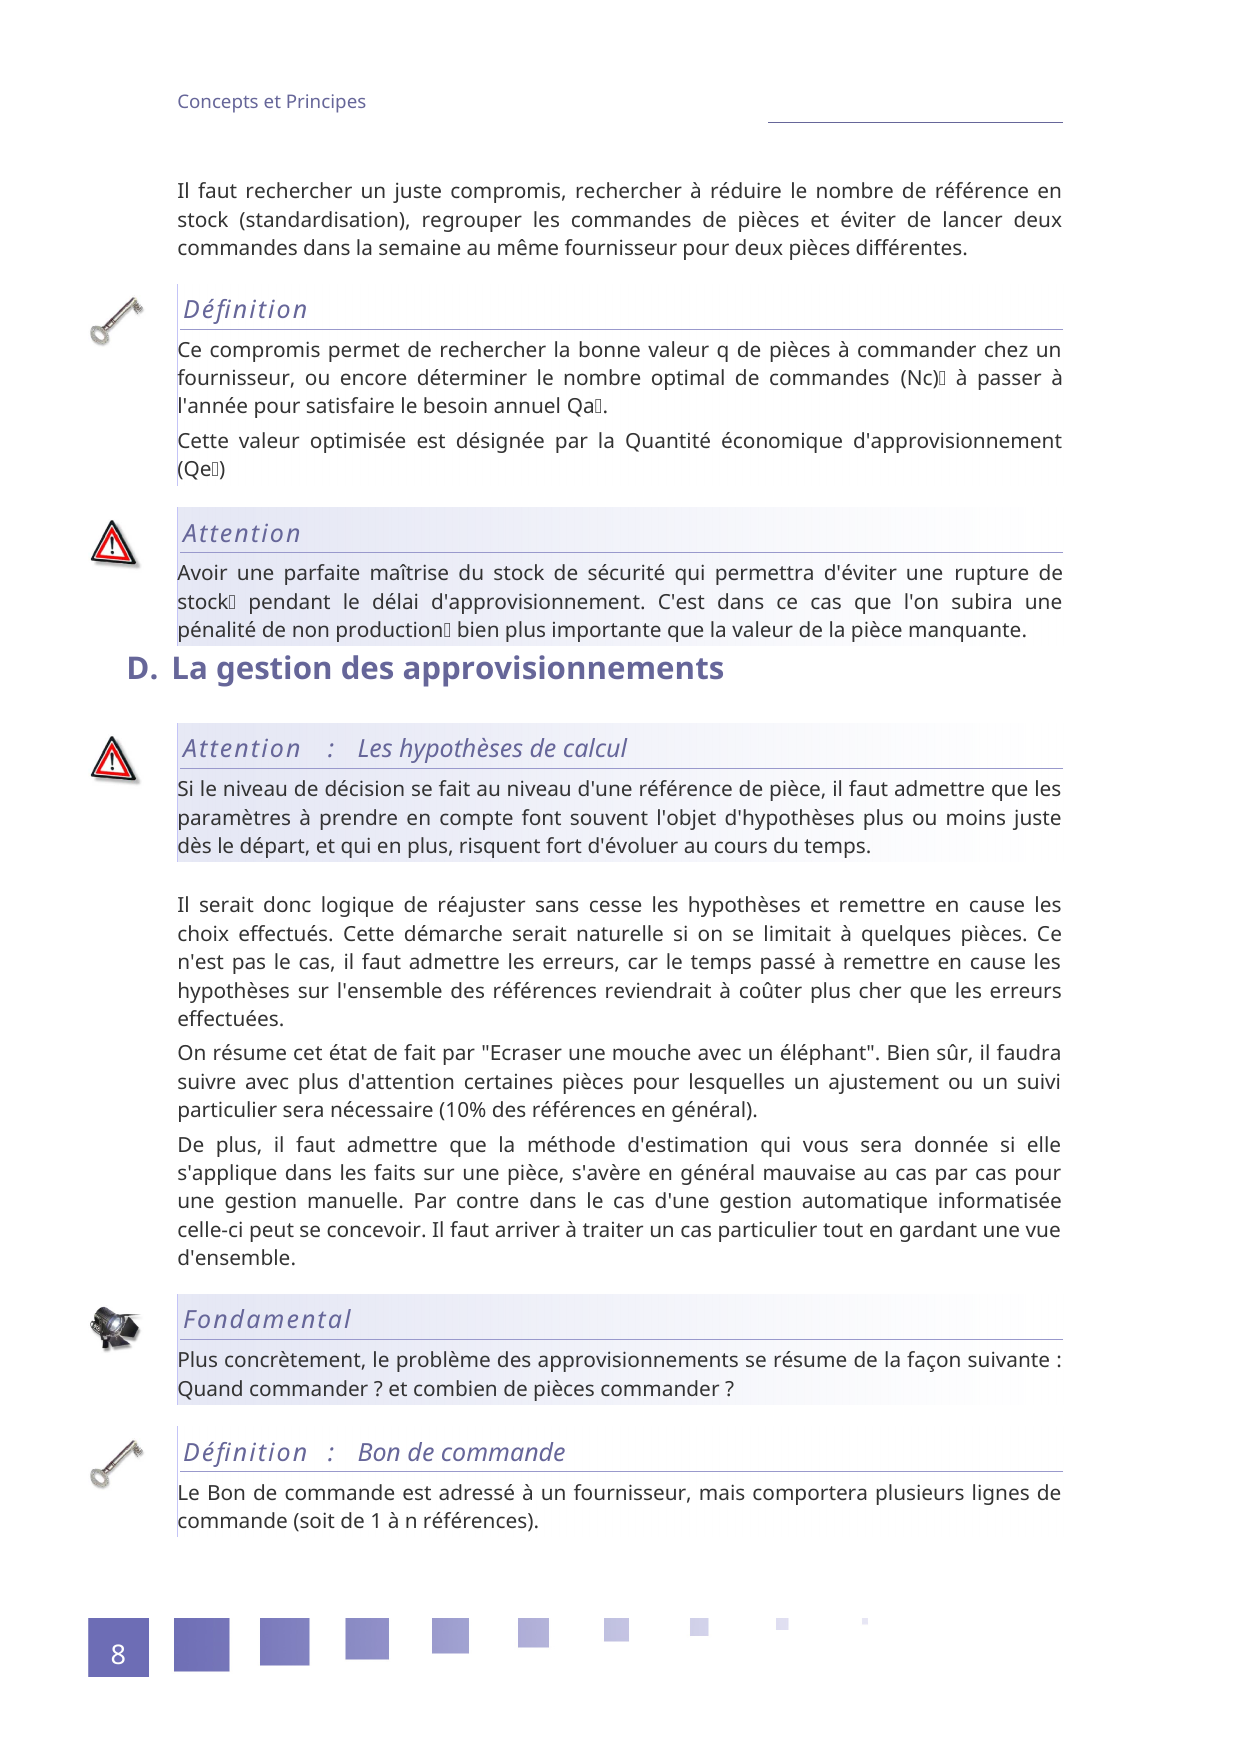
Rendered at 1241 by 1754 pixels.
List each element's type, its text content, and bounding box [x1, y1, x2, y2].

picture [88, 723, 1064, 862]
text Le Bon de commande est adressé à un fournisseur, mais comportera plusieurs lignes de commande (soit de 1 à n références). [177, 1478, 1063, 1534]
text Si le niveau de décision se fait au niveau d'une référence de pièce, il faut admettre que les paramètres à prendre en compte font souvent l'objet d'hypothèses plus ou moins juste dès le départ, et qui en plus, risquent fort d'évoluer au cours du temps. [177, 774, 1063, 859]
text Il serait donc logique de réajuster sans cesse les hypothèses et remettre en cause les choix effectués. Cette démarche serait naturelle si on se limitait à quelques pièces. Ce n'est pas le cas, il faut admettre les erreurs, car le temps passé à remettre en cause les hypothèses sur l'ensemble des références reviendrait à coûter plus cher que les erreurs effectuées. [177, 890, 1063, 1033]
text Plus concrètement, le problème des approvisionnements se résume de la façon suivante : Quand commander ? et combien de pièces commander ? [177, 1345, 1063, 1402]
title Fondamental [180, 1299, 1063, 1339]
text Ce compromis permet de rechercher la bonne valeur q de pièces à commander chez un fournisseur, ou encore déterminer le nombre optimal de commandes (Nc)Nombre de commandes (Nc) à passer à l'année pour satisfaire le besoin annuel QaQuantité Annuelle (Qa). [177, 335, 1063, 420]
text Il faut rechercher un juste compromis, rechercher à réduire le nombre de référence en stock (standardisation), regrouper les commandes de pièces et éviter de lancer deux commandes dans la semaine au même fournisseur pour deux pièces différentes. [177, 176, 1063, 262]
text On résume cet état de fait par "Ecraser une mouche avec un éléphant". Bien sûr, il faudra suivre avec plus d'attention certaines pièces pour lesquelles un ajustement ou un suivi particulier sera nécessaire (10% des références en général). [177, 1038, 1063, 1124]
text De plus, il faut admettre que la méthode d'estimation qui vous sera donnée si elle s'applique dans les faits sur une pièce, s'avère en général mauvaise au cas par cas pour une gestion manuelle. Par contre dans le cas d'une gestion automatique informatisée celle-ci peut se concevoir. Il faut arriver à traiter un cas particulier tout en gardant une vue d'ensemble. [177, 1130, 1063, 1272]
picture [88, 1426, 1064, 1537]
text Cette valeur optimisée est désignée par la Quantité économique d'approvisionnement (QeQuantité économique (Qe)) [177, 426, 1063, 483]
title Définition : Bon de commande [180, 1432, 1063, 1471]
picture [88, 1618, 1063, 1677]
picture [88, 507, 1064, 646]
title La gestion des approvisionnements [118, 646, 1063, 689]
title Attention [180, 512, 1063, 552]
picture [88, 284, 1064, 486]
title Définition [180, 289, 1063, 329]
title Attention : Les hypothèses de calcul [180, 728, 1063, 768]
picture [88, 1294, 1064, 1405]
text Avoir une parfaite maîtrise du stock de sécurité qui permettra d'éviter une rupture de stockRisque de rupture pendant le délai d'approvisionnement. C'est dans ce cas que l'on subira une pénalité de non productionCoût Défaillance Maintenance (CDM) bien plus importante que la valeur de la pièce manquante. [177, 558, 1063, 644]
